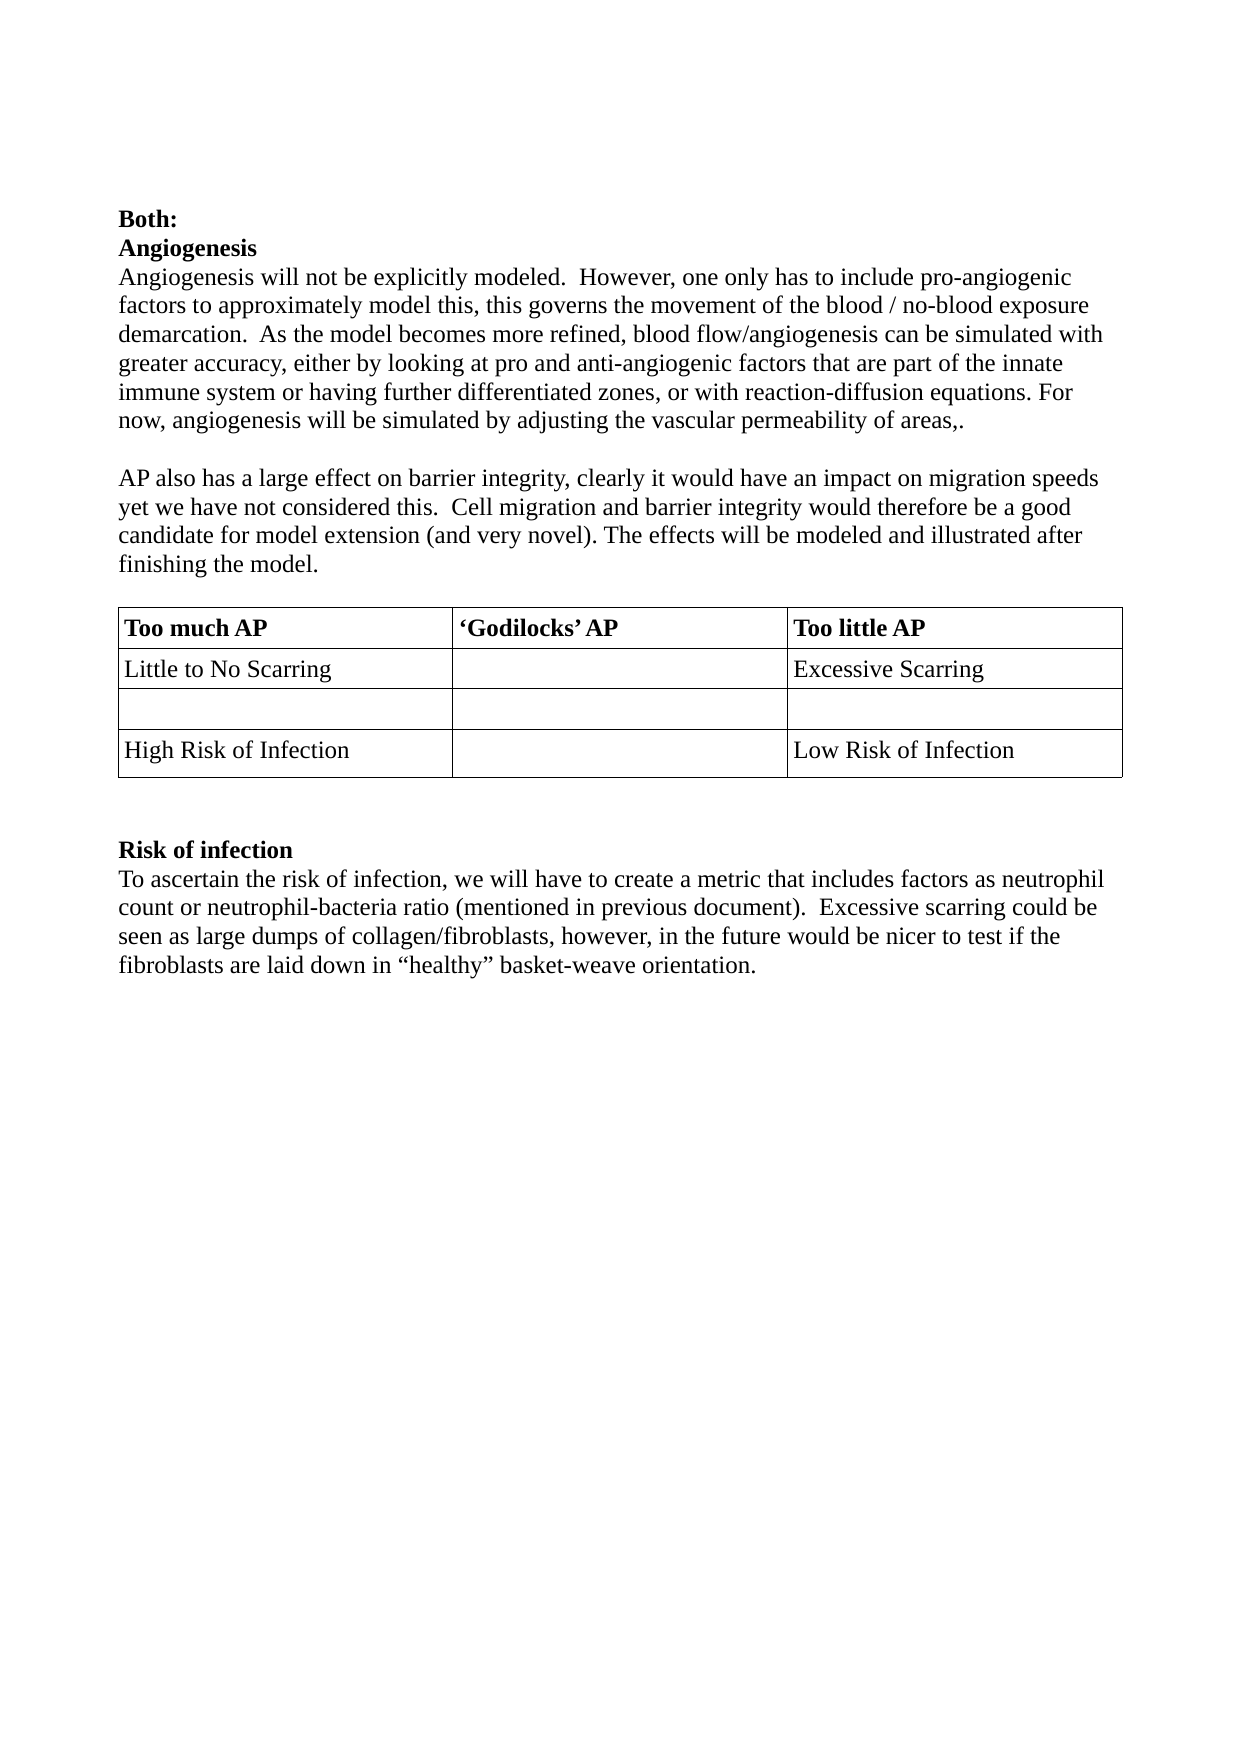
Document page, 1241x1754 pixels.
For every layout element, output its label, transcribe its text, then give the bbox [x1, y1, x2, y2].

table_cell Excessive Scarring [788, 649, 1122, 688]
table_cell [788, 689, 1122, 729]
text Risk of infection [118, 835, 1122, 864]
table_header Too little AP [788, 608, 1122, 648]
table_cell [453, 689, 787, 729]
table_cell High Risk of Infection [119, 730, 452, 777]
text Angiogenesis Angiogenesis will not be explicitly modeled. However, one only has to include pro-angiogenic factors to approximately model this, this governs the movement of the blood / no-blood exposure demarcation. As the model becomes more refined, blood flow/angiogenesis can be simulated with greater accuracy, either by looking at pro and anti-angiogenic factors that are part of the innate immune system or having further differentiated zones, or with reaction-diffusion equations. For now, angiogenesis will be simulated by adjusting the vascular permeability of areas,. [118, 233, 1122, 434]
table_cell Low Risk of Infection [788, 730, 1122, 777]
table_cell [453, 730, 787, 777]
table_cell Little to No Scarring [119, 649, 452, 688]
text To ascertain the risk of infection, we will have to create a metric that includes factors as neutrophil count or neutrophil-bacteria ratio (mentioned in previous document). Excessive scarring could be seen as large dumps of collagen/fibroblasts, however, in the future would be nicer to test if the fibroblasts are laid down in “healthy” basket-weave orientation. [118, 864, 1122, 979]
text Both: [118, 204, 1122, 233]
table_header ‘Godilocks’ AP [453, 608, 787, 648]
table_cell [453, 649, 787, 688]
text AP also has a large effect on barrier integrity, clearly it would have an impact on migration speeds yet we have not considered this. Cell migration and barrier integrity would therefore be a good candidate for model extension (and very novel). The effects will be modeled and illustrated after finishing the model. [118, 463, 1122, 578]
table_cell [119, 689, 452, 729]
table_header Too much AP [119, 608, 452, 648]
